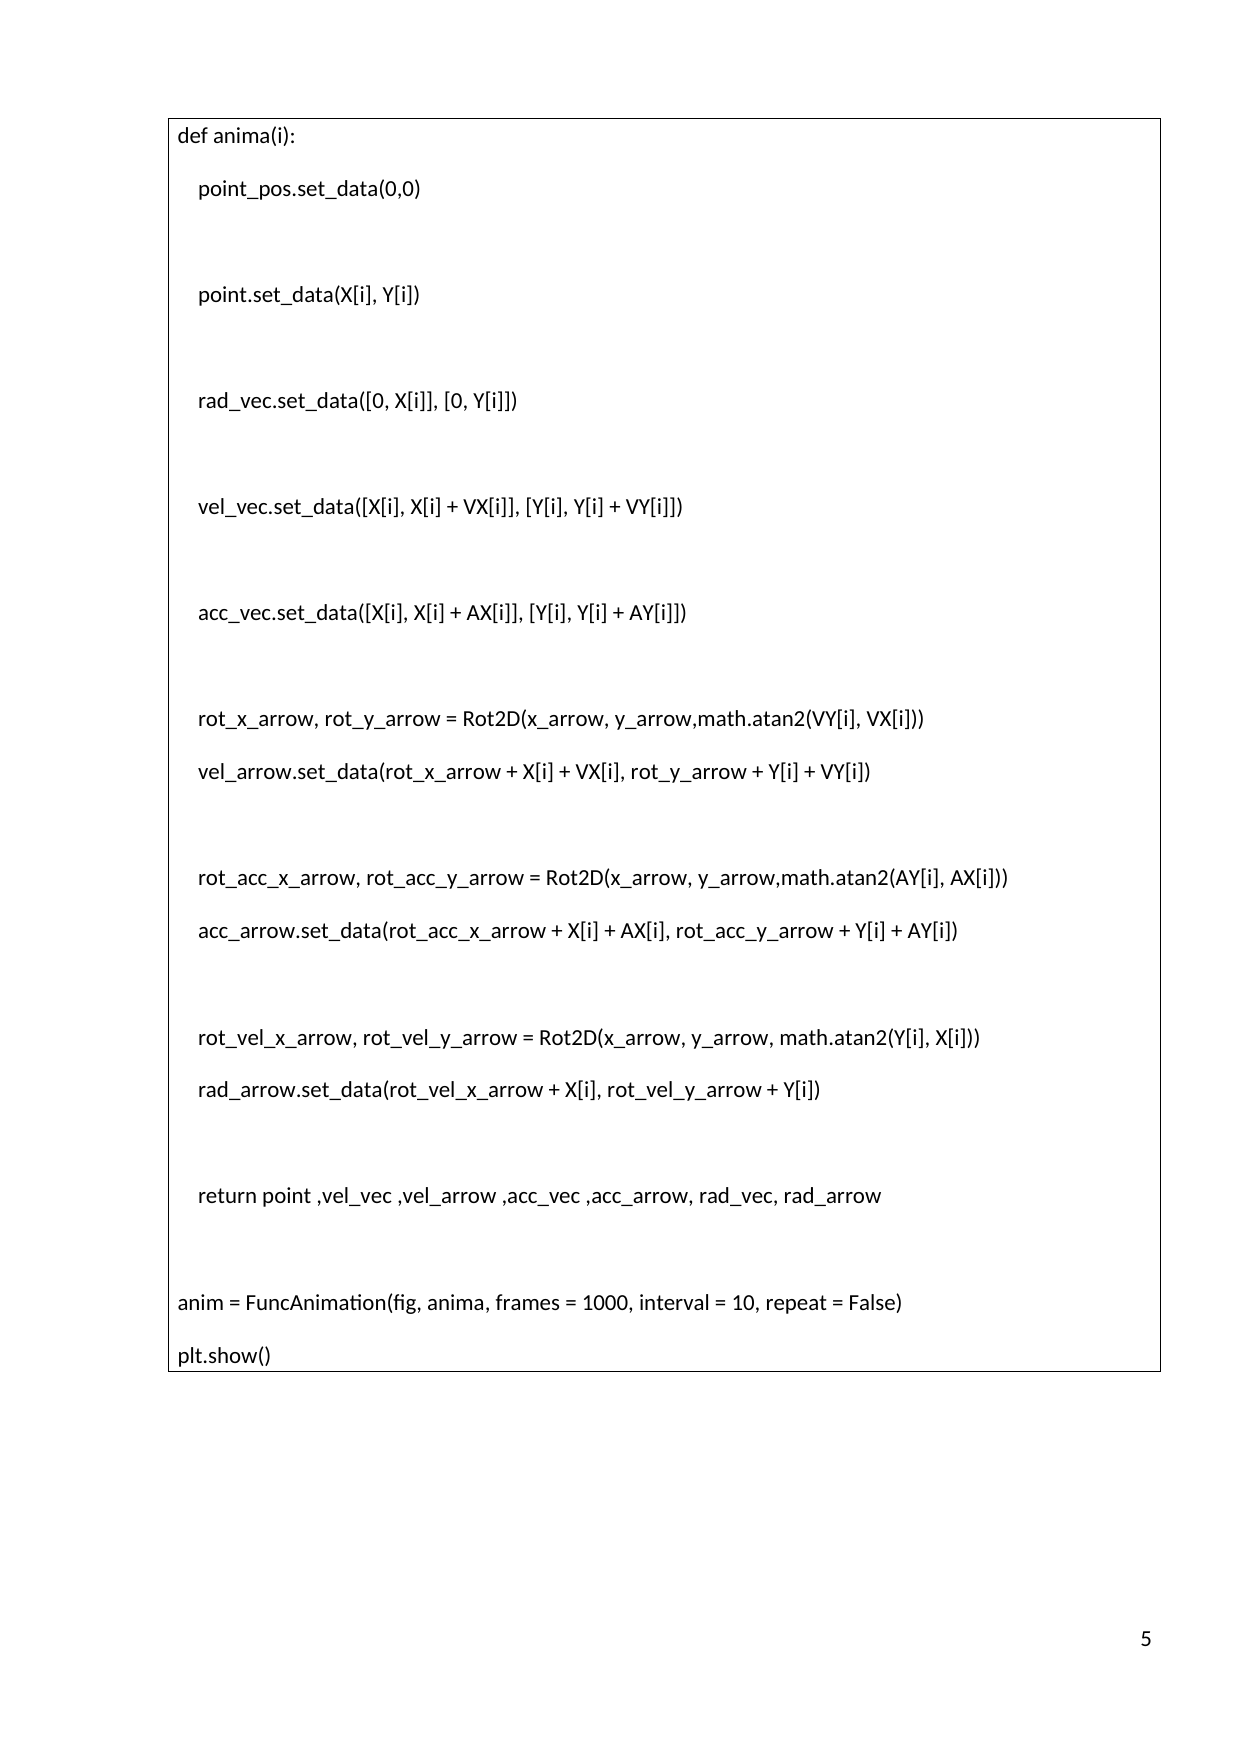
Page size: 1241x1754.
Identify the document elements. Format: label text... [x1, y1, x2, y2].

text rad_arrow.set_data(rot_vel_x_arrow + X[i], rot_vel_y_arrow + Y[i]) [169, 1072, 1160, 1104]
text vel_arrow.set_data(rot_x_arrow + X[i] + VX[i], rot_y_arrow + Y[i] + VY[i]) [169, 754, 1160, 786]
text acc_vec.set_data([X[i], X[i] + AX[i]], [Y[i], Y[i] + AY[i]]) [169, 595, 1160, 626]
text def anima(i): [169, 119, 1160, 149]
text return point ,vel_vec ,vel_arrow ,acc_vec ,acc_arrow, rad_vec, rad_arrow [169, 1178, 1160, 1210]
text point_pos.set_data(0,0) [169, 171, 1160, 202]
text vel_vec.set_data([X[i], X[i] + VX[i]], [Y[i], Y[i] + VY[i]]) [169, 489, 1160, 520]
text anim = FuncAnimation(fig, anima, frames = 1000, interval = 10, repeat = False) [169, 1284, 1160, 1316]
text rot_vel_x_arrow, rot_vel_y_arrow = Rot2D(x_arrow, y_arrow, math.atan2(Y[i], X[i])) [169, 1019, 1160, 1051]
text rot_x_arrow, rot_y_arrow = Rot2D(x_arrow, y_arrow,math.atan2(VY[i], VX[i])) [169, 701, 1160, 732]
text rad_vec.set_data([0, X[i]], [0, Y[i]]) [169, 383, 1160, 414]
text rot_acc_x_arrow, rot_acc_y_arrow = Rot2D(x_arrow, y_arrow,math.atan2(AY[i], AX[i])) [169, 860, 1160, 892]
text acc_arrow.set_data(rot_acc_x_arrow + X[i] + AX[i], rot_acc_y_arrow + Y[i] + AY[i]) [169, 913, 1160, 944]
text plt.show() [169, 1338, 1160, 1371]
text point.set_data(X[i], Y[i]) [169, 277, 1160, 308]
